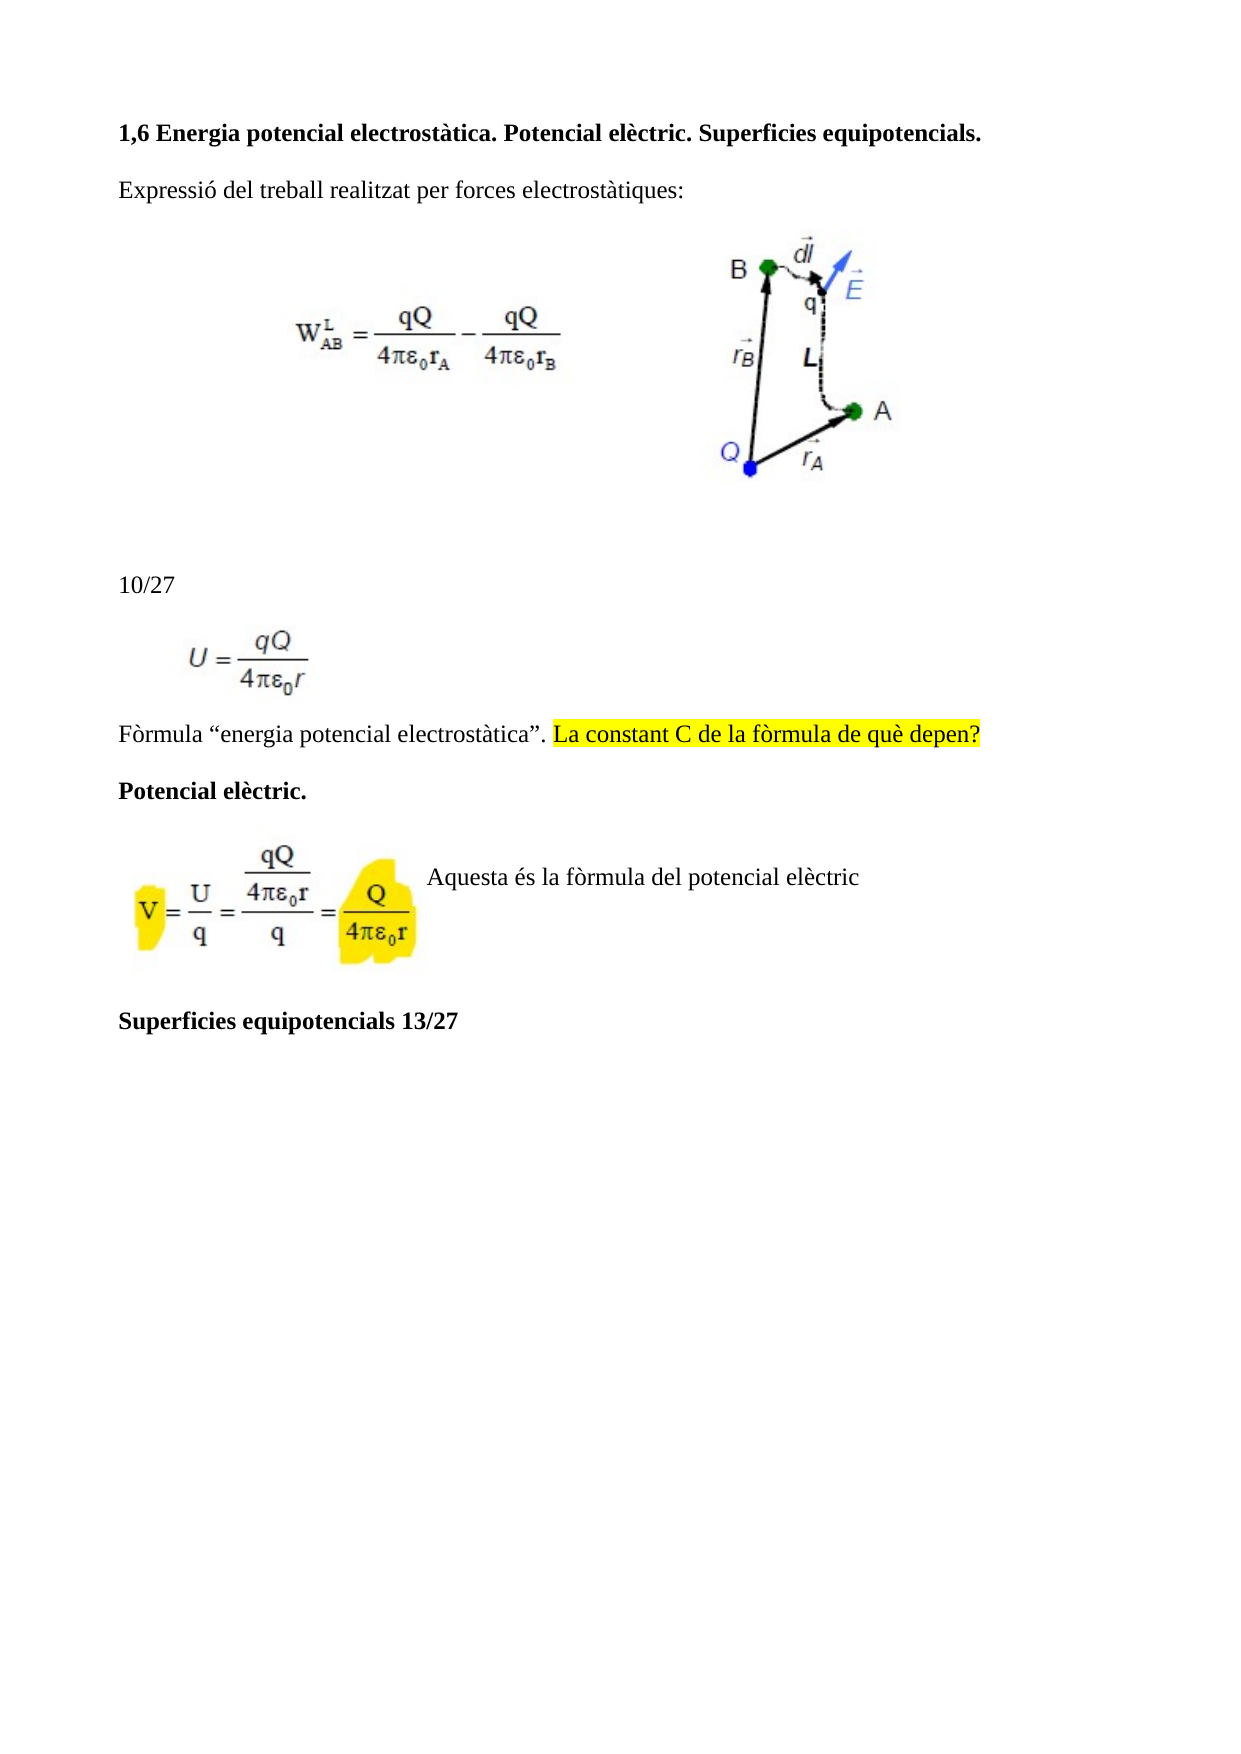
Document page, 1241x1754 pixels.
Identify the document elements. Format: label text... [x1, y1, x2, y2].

picture [274, 284, 575, 394]
picture [146, 601, 329, 719]
text Superficies equipotencials 13/27 [118, 1006, 1122, 1035]
text Aquesta és la fòrmula del potencial elèctric [427, 862, 1122, 891]
text 10/27 [118, 570, 1122, 598]
text Fòrmula “energia potencial electrostàtica”. La constant C de la fòrmula de què depen? [118, 598, 1122, 747]
text Potencial elèctric. [118, 776, 1122, 805]
picture [132, 822, 427, 976]
picture [700, 206, 915, 513]
text 1,6 Energia potencial electrostàtica. Potencial elèctric. Superficies equipotencials. [118, 118, 1122, 147]
text Expressió del treball realitzat per forces electrostàtiques: [118, 176, 1122, 204]
